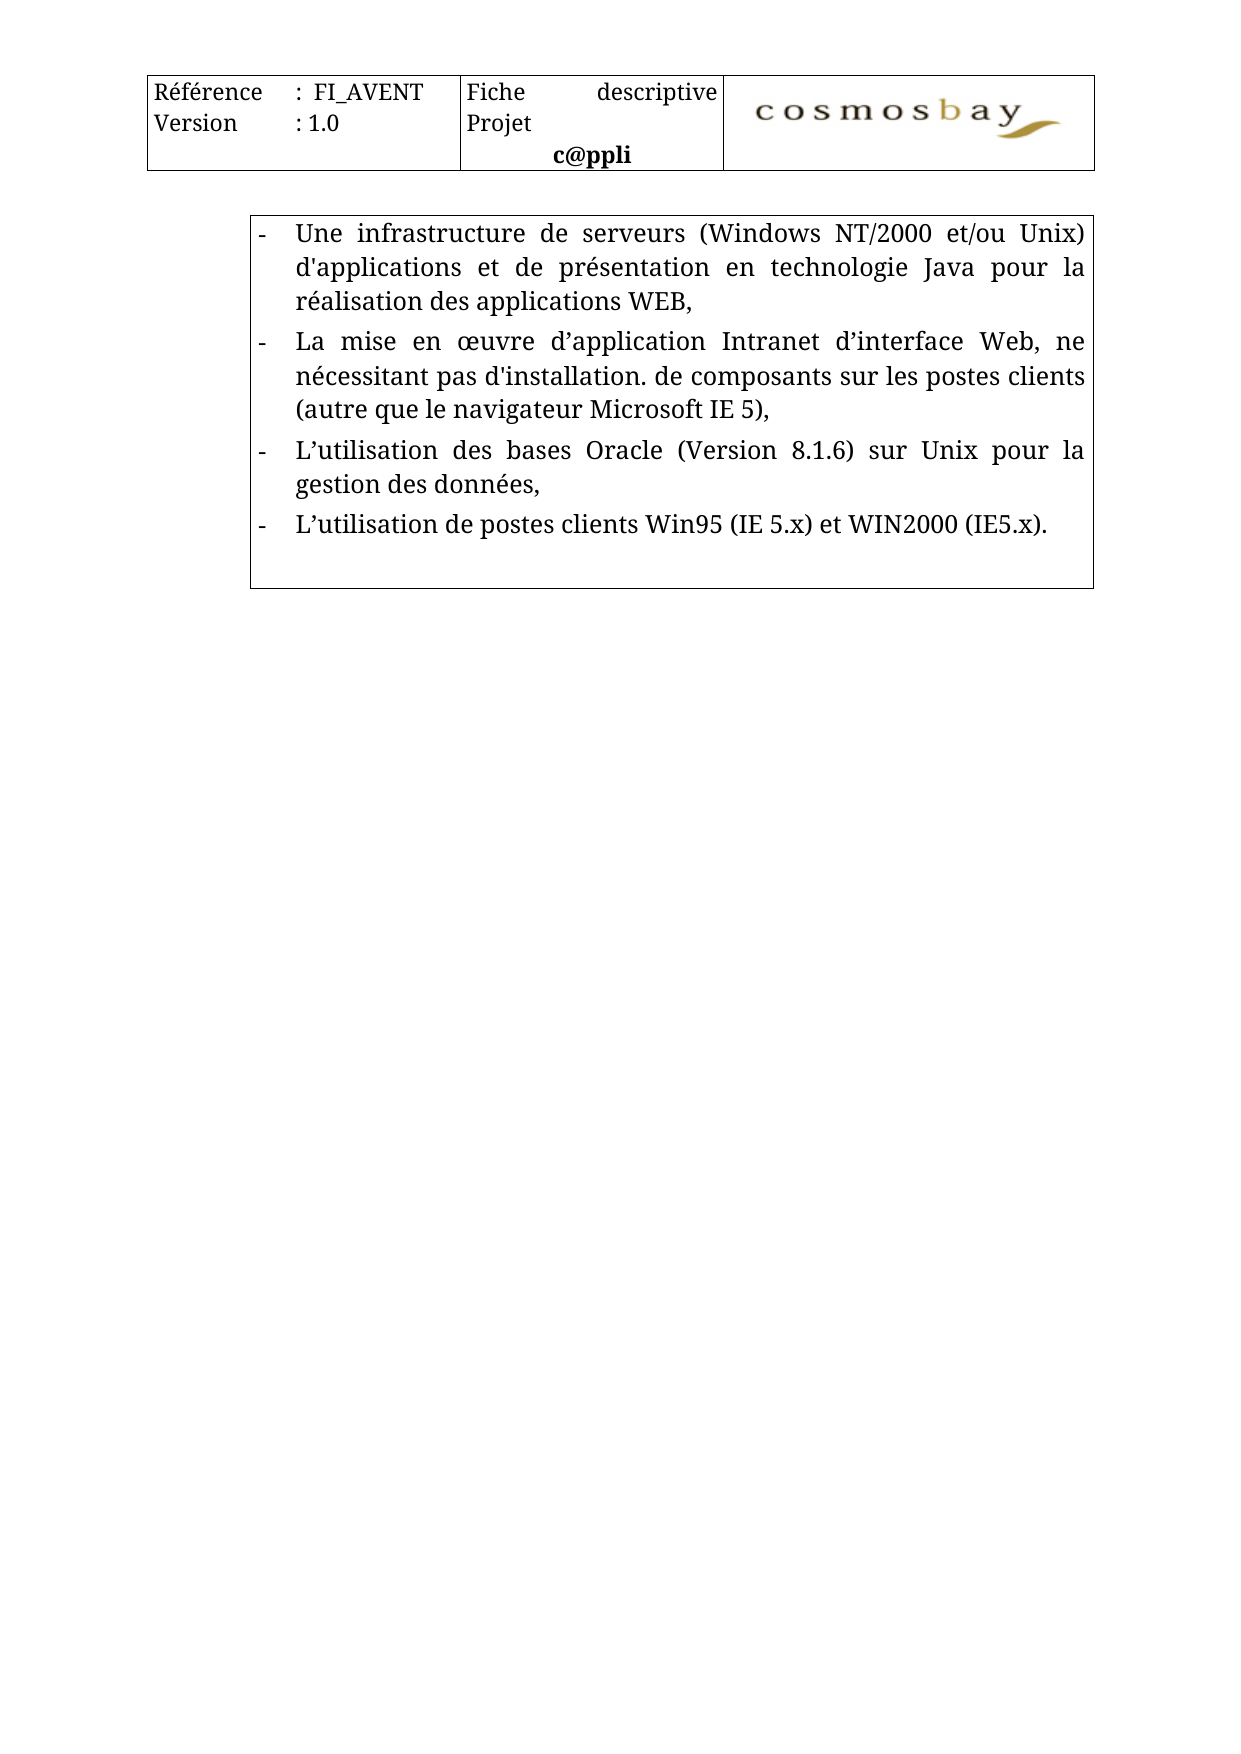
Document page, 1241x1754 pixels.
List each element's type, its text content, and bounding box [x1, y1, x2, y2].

table_cell [140, 215, 250, 587]
table_cell Une infrastructure de serveurs (Windows NT/2000 et/ou Unix) d'applications et de présentation en technologie Java pour la réalisation des applications WEB, La mise en œuvre d’application Intranet d’interface Web, ne nécessitant pas d'installation. de composants sur les postes clients (autre que le navigateur Microsoft IE 5), L’utilisation des bases Oracle (Version 8.1.6) sur Unix pour la gestion des données, L’utilisation de postes clients Win95 (IE 5.x) et WIN2000 (IE5.x). [251, 216, 1093, 587]
picture [749, 85, 1069, 143]
